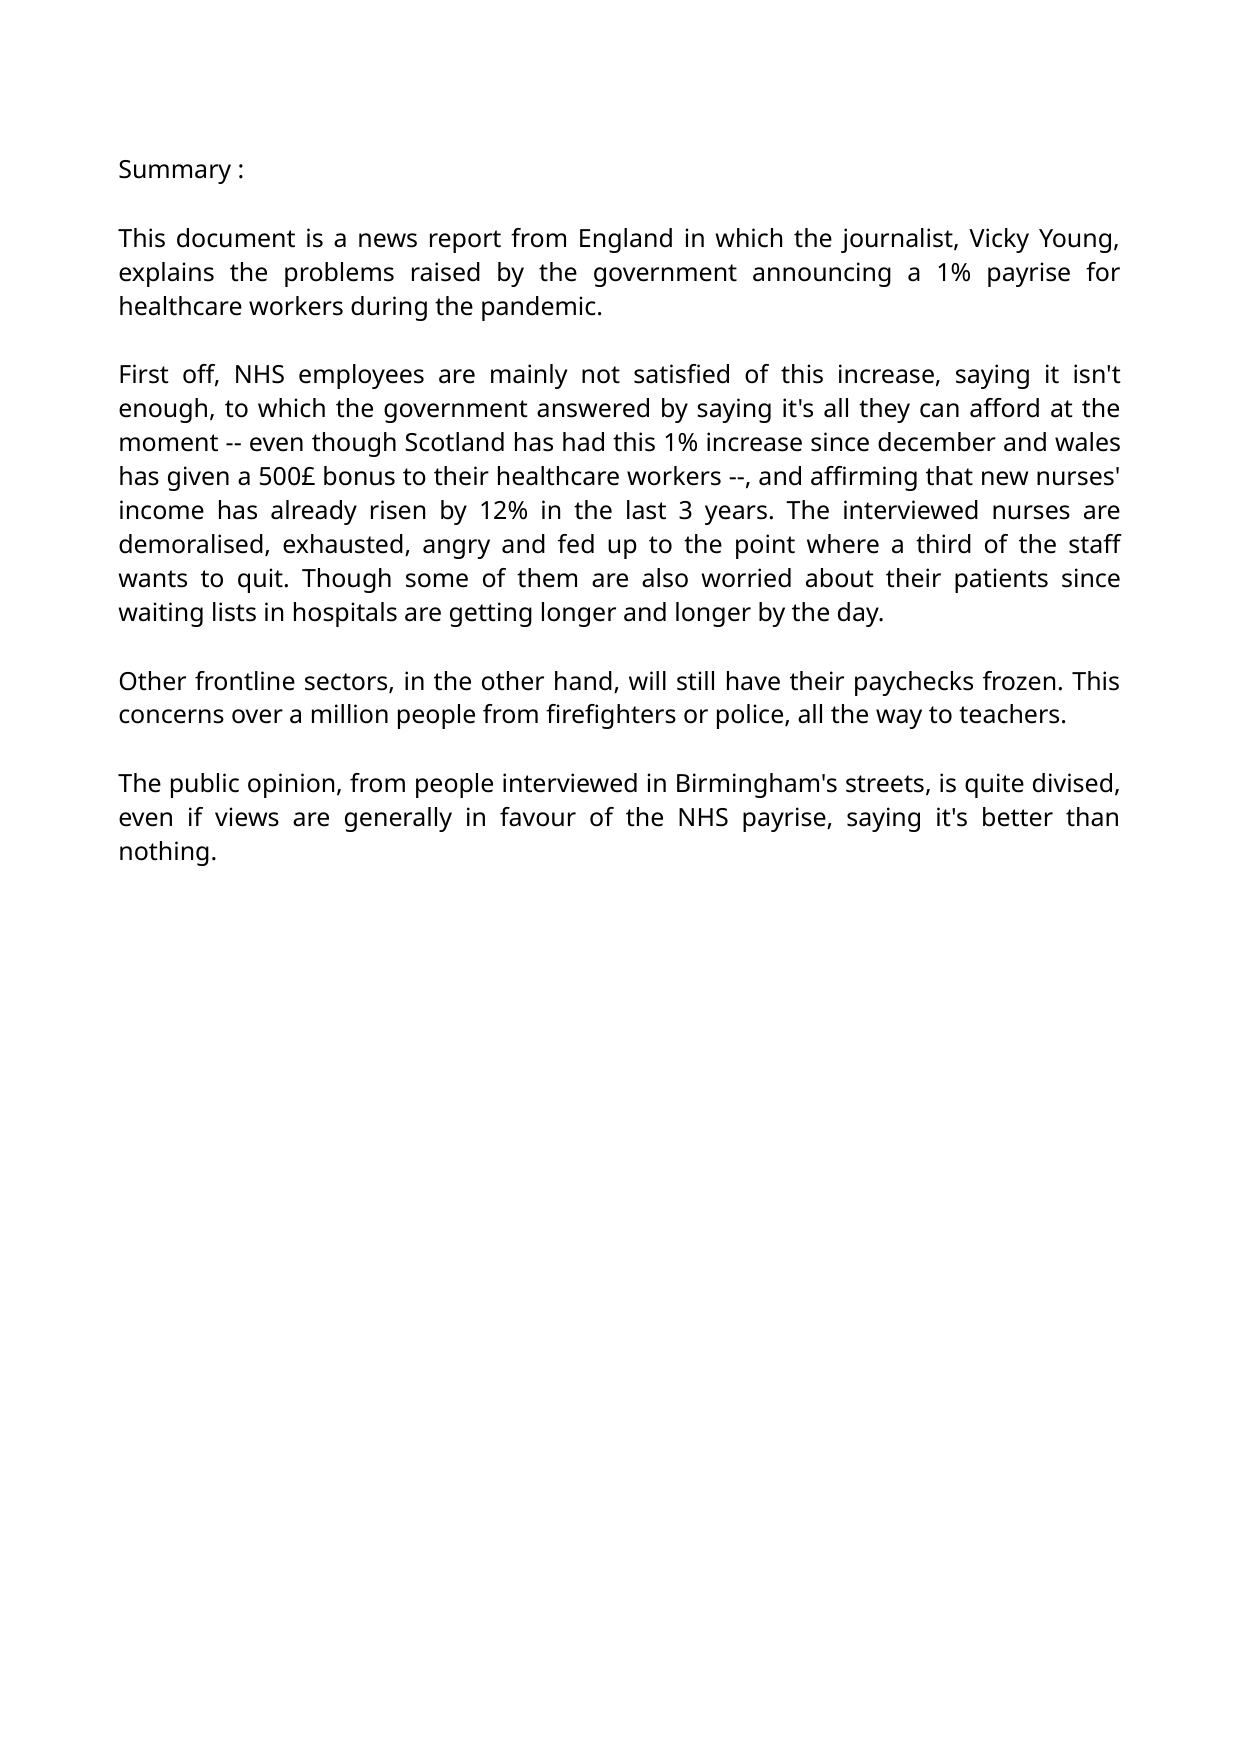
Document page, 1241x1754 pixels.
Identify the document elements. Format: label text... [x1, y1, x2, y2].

text Summary : [118, 152, 1122, 186]
text First off, NHS employees are mainly not satisfied of this increase, saying it isn't enough, to which the government answered by saying it's all they can afford at the moment -- even though Scotland has had this 1% increase since december and wales has given a 500£ bonus to their healthcare workers --, and affirming that new nurses' income has already risen by 12% in the last 3 years. The interviewed nurses are demoralised, exhausted, angry and fed up to the point where a third of the staff wants to quit. Though some of them are also worried about their patients since waiting lists in hospitals are getting longer and longer by the day. [118, 357, 1122, 629]
text Other frontline sectors, in the other hand, will still have their paychecks frozen. This concerns over a million people from firefighters or police, all the way to teachers. [118, 663, 1122, 731]
text The public opinion, from people interviewed in Birmingham's streets, is quite divised, even if views are generally in favour of the NHS payrise, saying it's better than nothing. [118, 765, 1122, 867]
text This document is a news report from England in which the journalist, Vicky Young, explains the problems raised by the government announcing a 1% payrise for healthcare workers during the pandemic. [118, 220, 1122, 322]
